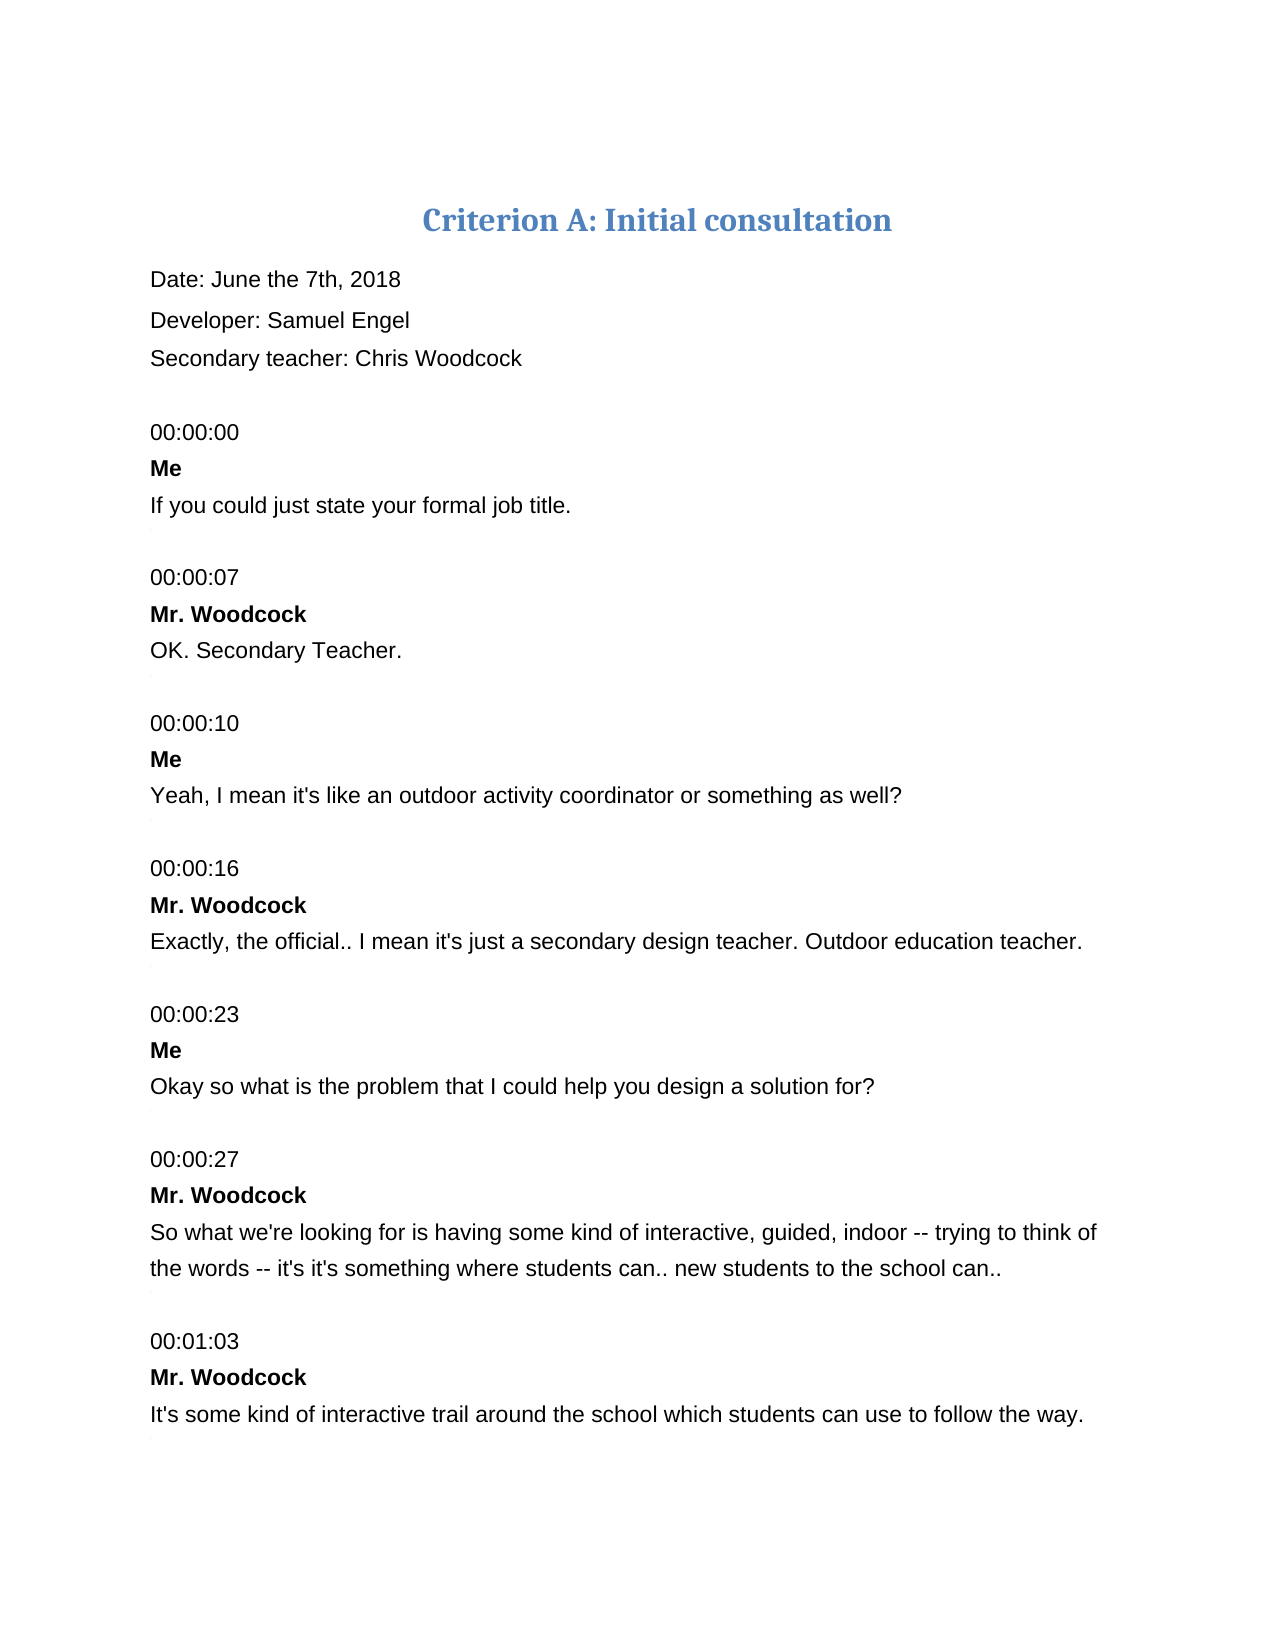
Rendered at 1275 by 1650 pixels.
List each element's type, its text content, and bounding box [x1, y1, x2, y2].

text Secondary teacher: Chris Woodcock [150, 345, 1165, 372]
text 00:00:16 [150, 855, 1125, 882]
text Criterion A: Initial consultation [150, 201, 1165, 239]
text 00:00:23 [150, 1001, 1125, 1027]
text So what we're looking for is having some kind of interactive, guided, indoor -- trying to think of the words -- it's it's something where students can.. new students to the school can.. [150, 1219, 1125, 1281]
text It's some kind of interactive trail around the school which students can use to follow the way. [150, 1401, 1125, 1427]
text Mr. Woodcock [150, 892, 1125, 918]
text If you could just state your formal job title. [150, 492, 1125, 518]
text Date: June the 7th, 2018 [150, 266, 1165, 292]
text 00:00:07 [150, 564, 1125, 591]
text 00:00:10 [150, 710, 1125, 736]
text Yeah, I mean it's like an outdoor activity coordinator or something as well? [150, 782, 1125, 809]
text Me [150, 455, 1125, 482]
text OK. Secondary Teacher. [150, 637, 1125, 663]
text 00:01:03 [150, 1328, 1125, 1354]
text Developer: Samuel Engel [150, 307, 1165, 333]
text Me [150, 746, 1125, 772]
text Mr. Woodcock [150, 1364, 1125, 1391]
text 00:00:27 [150, 1146, 1125, 1172]
text Exactly, the official.. I mean it's just a secondary design teacher. Outdoor education teacher. [150, 928, 1125, 954]
text Me [150, 1037, 1125, 1063]
text Mr. Woodcock [150, 601, 1125, 627]
text 00:00:00 [150, 419, 1125, 445]
text Okay so what is the problem that I could help you design a solution for? [150, 1073, 1125, 1100]
text Mr. Woodcock [150, 1182, 1125, 1209]
